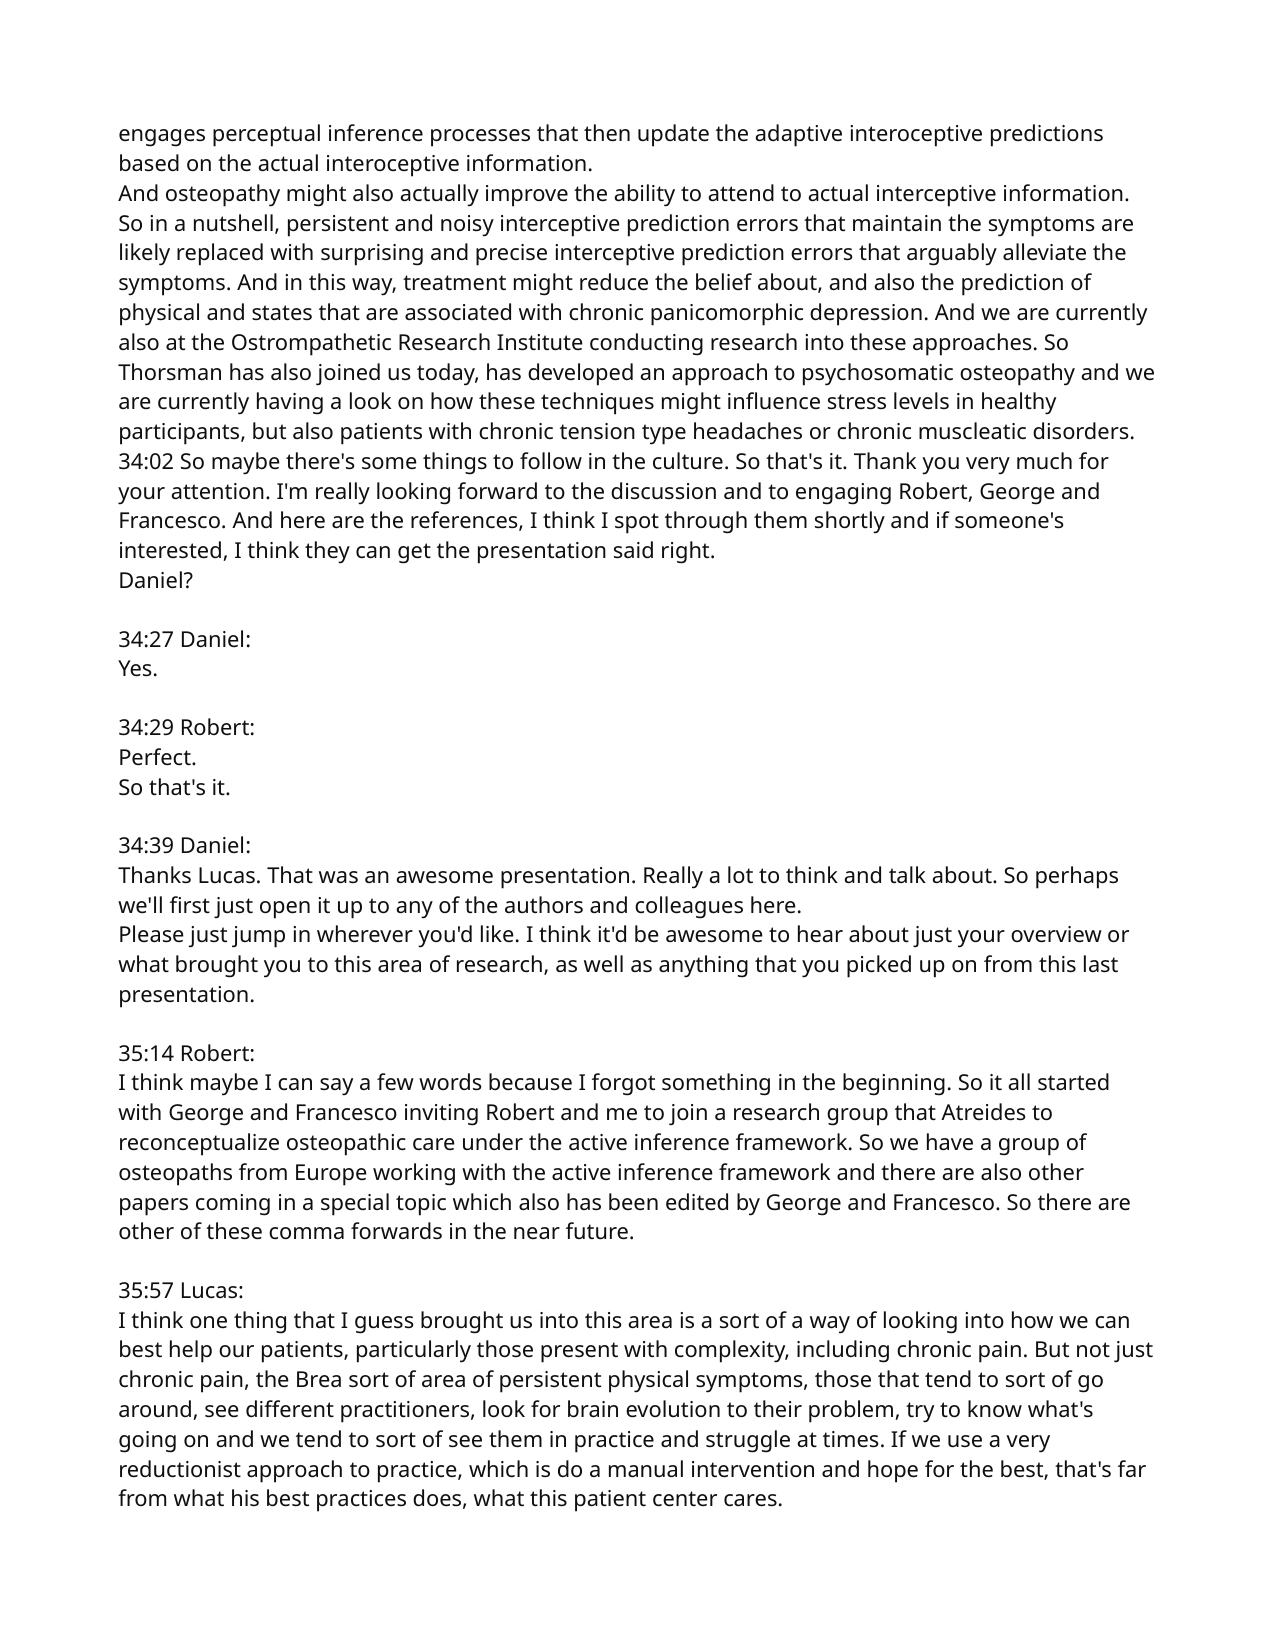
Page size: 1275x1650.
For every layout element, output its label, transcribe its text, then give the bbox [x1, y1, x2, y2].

text 35:14 Robert: [118, 1037, 1157, 1067]
text 34:27 Daniel: [118, 623, 1157, 653]
text I think maybe I can say a few words because I forgot something in the beginning. So it all started with George and Francesco inviting Robert and me to join a research group that Atreides to reconceptualize osteopathic care under the active inference framework. So we have a group of osteopaths from Europe working with the active inference framework and there are also other papers coming in a special topic which also has been edited by George and Francesco. So there are other of these comma forwards in the near future. [118, 1067, 1157, 1246]
text 34:29 Robert: [118, 712, 1157, 742]
text Yes. [118, 653, 1157, 683]
text 35:57 Lucas: [118, 1275, 1157, 1304]
text 34:39 Daniel: [118, 830, 1157, 860]
text I think one thing that I guess brought us into this area is a sort of a way of looking into how we can best help our patients, particularly those present with complexity, including chronic pain. But not just chronic pain, the Brea sort of area of persistent physical symptoms, those that tend to sort of go around, see different practitioners, look for brain evolution to their problem, try to know what's going on and we tend to sort of see them in practice and struggle at times. If we use a very reductionist approach to practice, which is do a manual intervention and hope for the best, that's far from what his best practices does, what this patient center cares. [118, 1304, 1157, 1513]
text Perfect. [118, 742, 1157, 771]
text Please just jump in wherever you'd like. I think it'd be awesome to hear about just your overview or what brought you to this area of research, as well as anything that you picked up on from this last presentation. [118, 919, 1157, 1009]
text Thanks Lucas. That was an awesome presentation. Really a lot to think and talk about. So perhaps we'll first just open it up to any of the authors and colleagues here. [118, 860, 1157, 919]
text So that's it. [118, 771, 1157, 801]
text 34:02 So maybe there's some things to follow in the culture. So that's it. Thank you very much for your attention. I'm really looking forward to the discussion and to engaging Robert, George and Francesco. And here are the references, I think I spot through them shortly and if someone's interested, I think they can get the presentation said right. [118, 446, 1157, 565]
text And osteopathy might also actually improve the ability to attend to actual interceptive information. So in a nutshell, persistent and noisy interceptive prediction errors that maintain the symptoms are likely replaced with surprising and precise interceptive prediction errors that arguably alleviate the symptoms. And in this way, treatment might reduce the belief about, and also the prediction of physical and states that are associated with chronic panicomorphic depression. And we are currently also at the Ostrompathetic Research Institute conducting research into these approaches. So Thorsman has also joined us today, has developed an approach to psychosomatic osteopathy and we are currently having a look on how these techniques might influence stress levels in healthy participants, but also patients with chronic tension type headaches or chronic muscleatic disorders. [118, 178, 1157, 446]
text engages perceptual inference processes that then update the adaptive interoceptive predictions based on the actual interoceptive information. [118, 118, 1157, 178]
text Daniel? [118, 565, 1157, 595]
